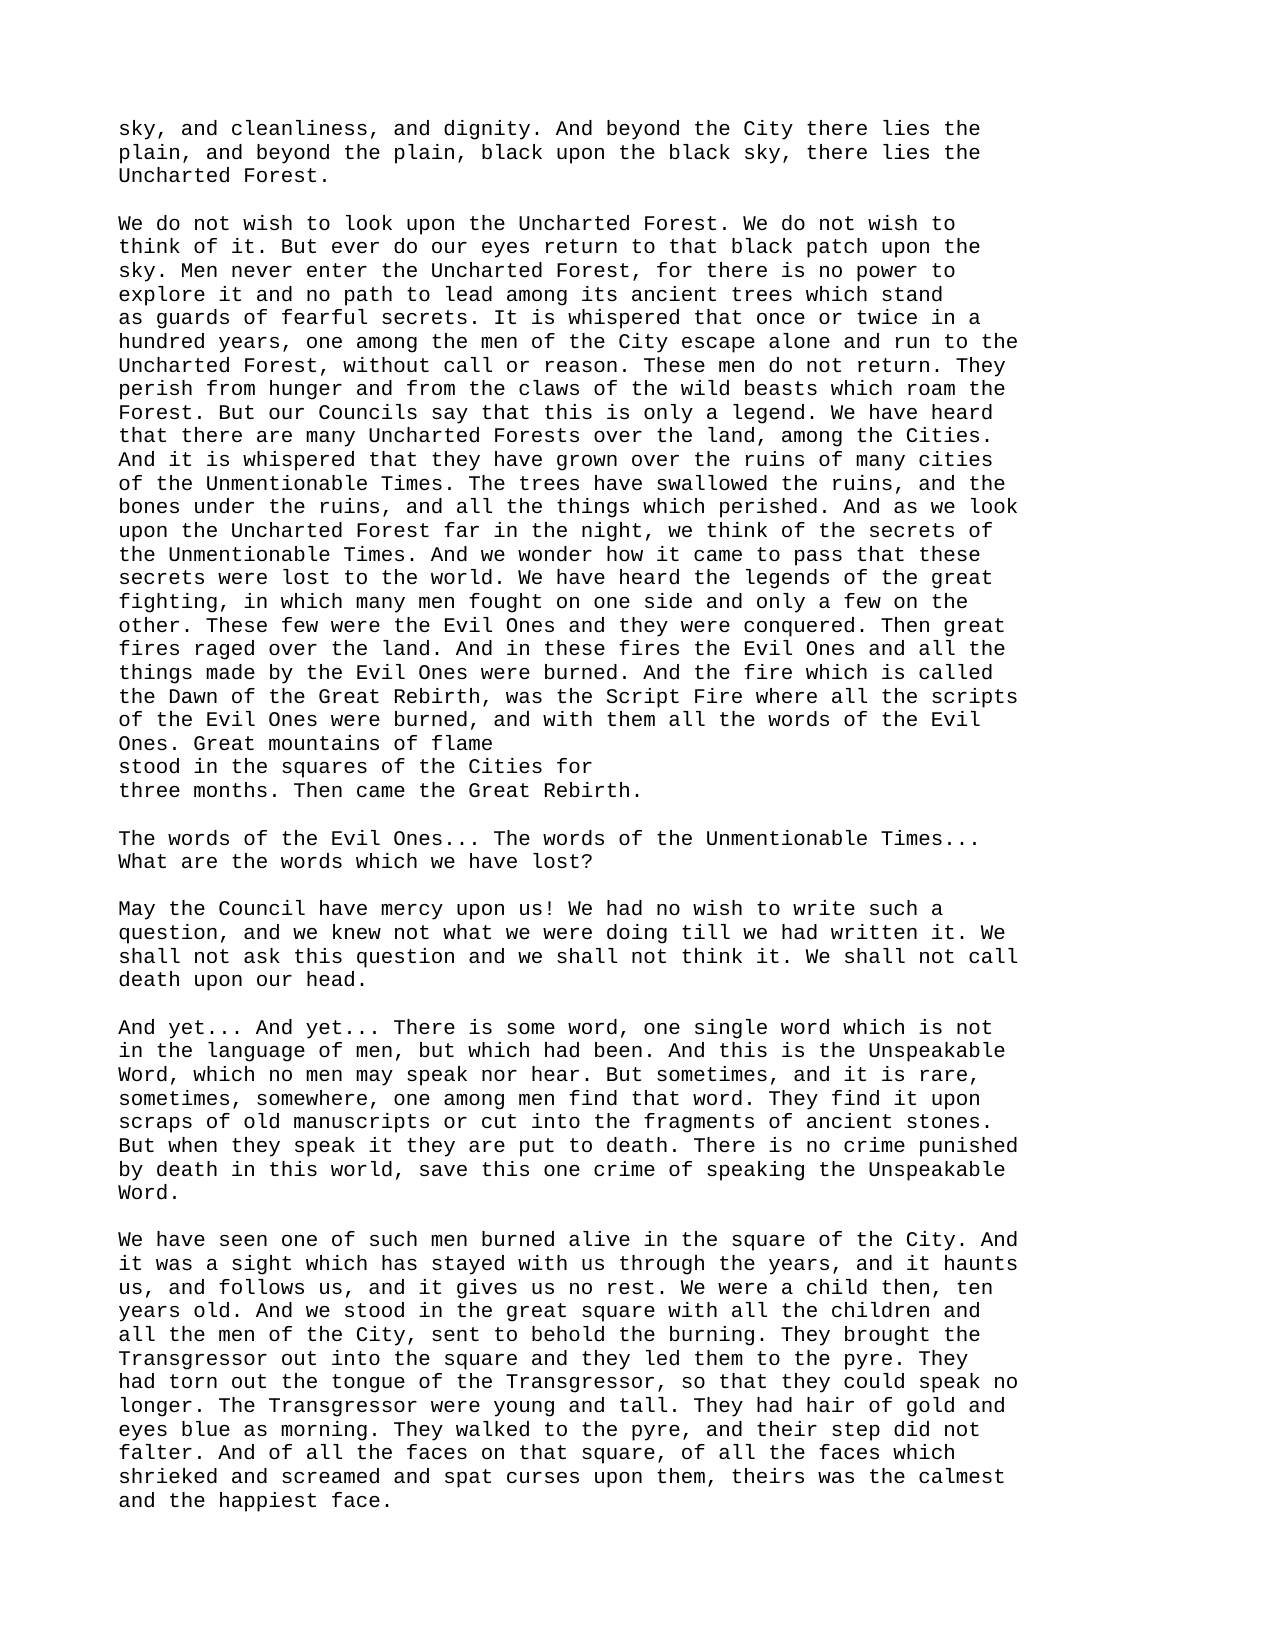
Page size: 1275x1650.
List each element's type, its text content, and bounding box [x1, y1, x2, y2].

text shall not ask this question and we shall not think it. We shall not call [118, 946, 1157, 969]
text Transgressor out into the square and they led them to the pyre. They [118, 1348, 1157, 1371]
text The words of the Evil Ones... The words of the Unmentionable Times... [118, 827, 1157, 851]
text scraps of old manuscripts or cut into the fragments of ancient stones. [118, 1111, 1157, 1135]
text explore it and no path to lead among its ancient trees which stand [118, 284, 1157, 307]
text upon the Uncharted Forest far in the night, we think of the secrets of [118, 520, 1157, 544]
text We do not wish to look upon the Uncharted Forest. We do not wish to [118, 213, 1157, 236]
text sometimes, somewhere, one among men find that word. They find it upon [118, 1088, 1157, 1111]
text it was a sight which has stayed with us through the years, and it haunts [118, 1253, 1157, 1277]
text Ones. Great mountains of flame [118, 733, 1157, 757]
text of the Unmentionable Times. The trees have swallowed the ruins, and the [118, 473, 1157, 496]
text And it is whispered that they have grown over the ruins of many cities [118, 449, 1157, 473]
text May the Council have mercy upon us! We had no wish to write such a [118, 898, 1157, 922]
text think of it. But ever do our eyes return to that black patch upon the [118, 236, 1157, 260]
text by death in this world, save this one crime of speaking the Unspeakable [118, 1158, 1157, 1182]
text of the Evil Ones were burned, and with them all the words of the Evil [118, 709, 1157, 733]
text eyes blue as morning. They walked to the pyre, and their step did not [118, 1419, 1157, 1442]
text other. These few were the Evil Ones and they were conquered. Then great [118, 615, 1157, 638]
text fires raged over the land. And in these fires the Evil Ones and all the [118, 638, 1157, 662]
text perish from hunger and from the claws of the wild beasts which roam the [118, 378, 1157, 402]
text as guards of fearful secrets. It is whispered that once or twice in a [118, 307, 1157, 331]
text and the happiest face. [118, 1489, 1157, 1513]
text the Dawn of the Great Rebirth, was the Script Fire where all the scripts [118, 686, 1157, 709]
text We have seen one of such men burned alive in the square of the City. And [118, 1229, 1157, 1253]
text And yet... And yet... There is some word, one single word which is not [118, 1017, 1157, 1040]
text all the men of the City, sent to behold the burning. They brought the [118, 1324, 1157, 1348]
text But when they speak it they are put to death. There is no crime punished [118, 1135, 1157, 1158]
text bones under the ruins, and all the things which perished. And as we look [118, 496, 1157, 520]
text question, and we knew not what we were doing till we had written it. We [118, 922, 1157, 946]
text Uncharted Forest, without call or reason. These men do not return. They [118, 354, 1157, 378]
text hundred years, one among the men of the City escape alone and run to the [118, 331, 1157, 354]
text things made by the Evil Ones were burned. And the fire which is called [118, 662, 1157, 686]
text in the language of men, but which had been. And this is the Unspeakable [118, 1040, 1157, 1064]
text secrets were lost to the world. We have heard the legends of the great [118, 567, 1157, 591]
text Word, which no men may speak nor hear. But sometimes, and it is rare, [118, 1064, 1157, 1088]
text longer. The Transgressor were young and tall. They had hair of gold and [118, 1395, 1157, 1419]
text us, and follows us, and it gives us no rest. We were a child then, ten [118, 1277, 1157, 1300]
text plain, and beyond the plain, black upon the black sky, there lies the [118, 142, 1157, 165]
text falter. And of all the faces on that square, of all the faces which [118, 1442, 1157, 1466]
text Forest. But our Councils say that this is only a legend. We have heard [118, 402, 1157, 426]
text the Unmentionable Times. And we wonder how it came to pass that these [118, 544, 1157, 567]
text three months. Then came the Great Rebirth. [118, 780, 1157, 804]
text sky, and cleanliness, and dignity. And beyond the City there lies the [118, 118, 1157, 142]
text Uncharted Forest. [118, 165, 1157, 189]
text sky. Men never enter the Uncharted Forest, for there is no power to [118, 260, 1157, 284]
text fighting, in which many men fought on one side and only a few on the [118, 591, 1157, 615]
text that there are many Uncharted Forests over the land, among the Cities. [118, 426, 1157, 449]
text shrieked and screamed and spat curses upon them, theirs was the calmest [118, 1466, 1157, 1489]
text death upon our head. [118, 969, 1157, 993]
text Word. [118, 1182, 1157, 1206]
text stood in the squares of the Cities for [118, 757, 1157, 780]
text years old. And we stood in the great square with all the children and [118, 1300, 1157, 1324]
text What are the words which we have lost? [118, 851, 1157, 875]
text had torn out the tongue of the Transgressor, so that they could speak no [118, 1371, 1157, 1395]
